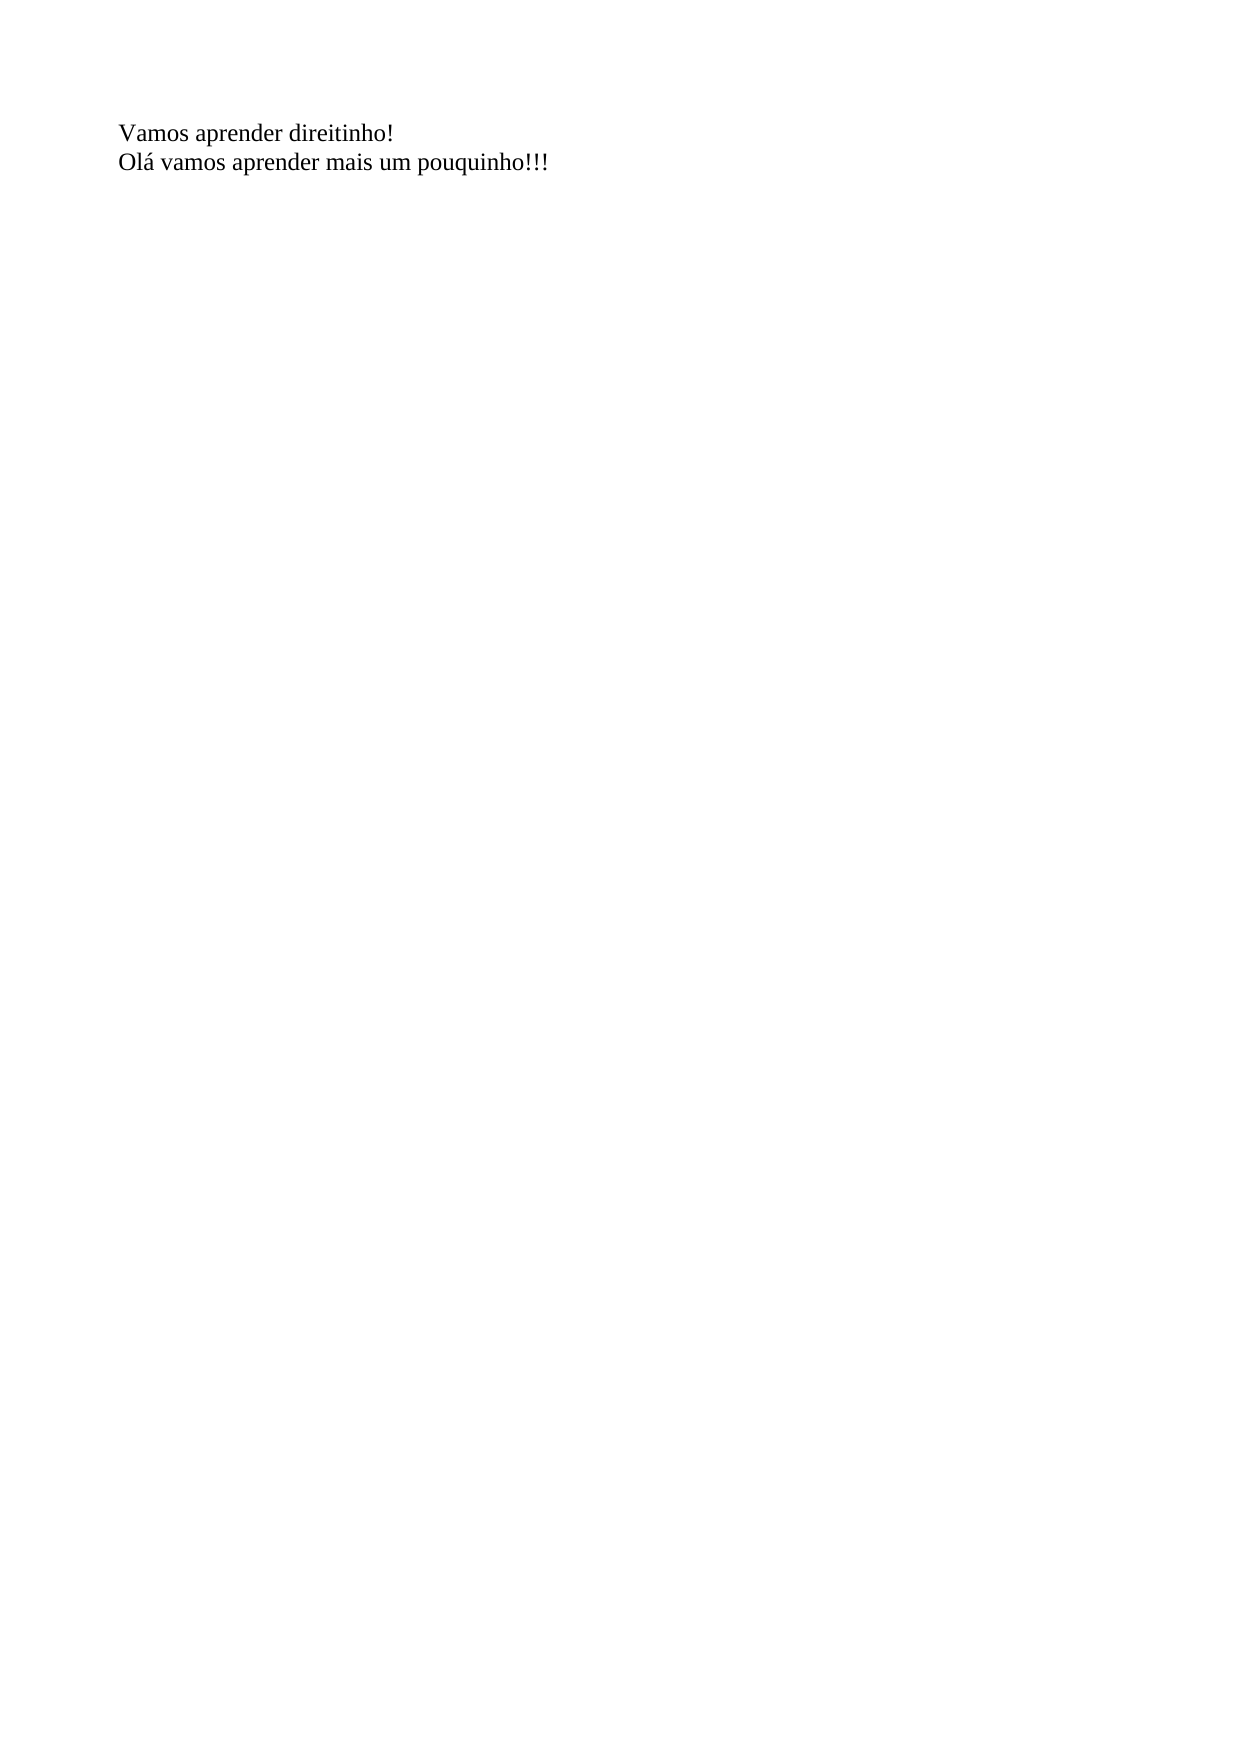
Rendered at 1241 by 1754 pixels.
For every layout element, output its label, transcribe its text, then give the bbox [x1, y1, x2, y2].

text Vamos aprender direitinho! Olá vamos aprender mais um pouquinho!!! [118, 118, 1122, 176]
